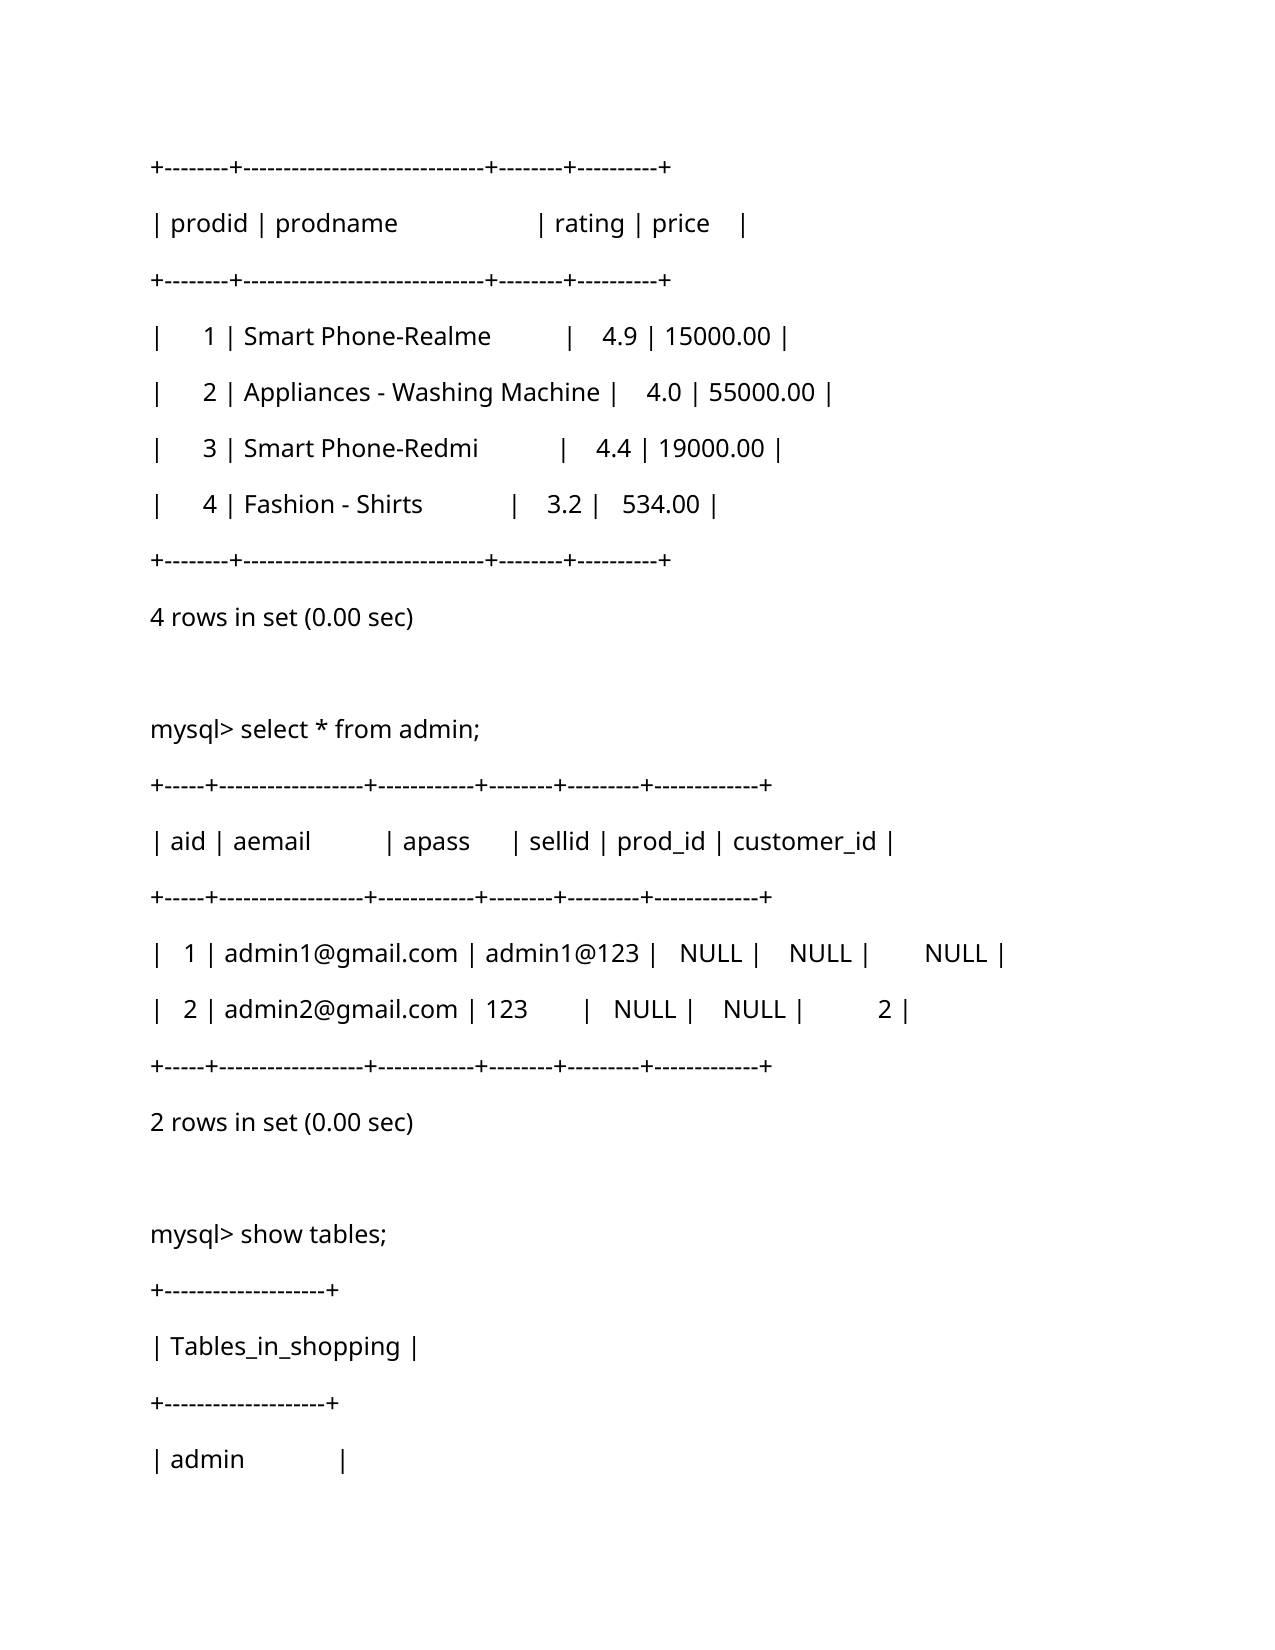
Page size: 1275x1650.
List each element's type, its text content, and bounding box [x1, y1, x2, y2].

text | 1 | admin1@gmail.com | admin1@123 | NULL | NULL | NULL | [150, 936, 1125, 970]
text | 2 | admin2@gmail.com | 123 | NULL | NULL | 2 | [150, 992, 1125, 1026]
text 4 rows in set (0.00 sec) [150, 599, 1125, 633]
text | 4 | Fashion - Shirts | 3.2 | 534.00 | [150, 487, 1125, 521]
text +-----+------------------+------------+--------+---------+-------------+ [150, 1048, 1125, 1082]
text +--------------------+ [150, 1385, 1125, 1419]
text +--------------------+ [150, 1273, 1125, 1307]
text +--------+------------------------------+--------+----------+ [150, 150, 1125, 184]
text +--------+------------------------------+--------+----------+ [150, 262, 1125, 296]
text +-----+------------------+------------+--------+---------+-------------+ [150, 880, 1125, 914]
text +--------+------------------------------+--------+----------+ [150, 543, 1125, 577]
text mysql> show tables; [150, 1217, 1125, 1251]
text 2 rows in set (0.00 sec) [150, 1104, 1125, 1138]
text mysql> select * from admin; [150, 711, 1125, 746]
text | aid | aemail | apass | sellid | prod_id | customer_id | [150, 824, 1125, 858]
text | admin | [150, 1441, 1125, 1475]
text | 2 | Appliances - Washing Machine | 4.0 | 55000.00 | [150, 374, 1125, 409]
text +-----+------------------+------------+--------+---------+-------------+ [150, 768, 1125, 802]
text | prodid | prodname | rating | price | [150, 206, 1125, 240]
text | 1 | Smart Phone-Realme | 4.9 | 15000.00 | [150, 318, 1125, 352]
text | 3 | Smart Phone-Redmi | 4.4 | 19000.00 | [150, 431, 1125, 465]
text | Tables_in_shopping | [150, 1329, 1125, 1363]
